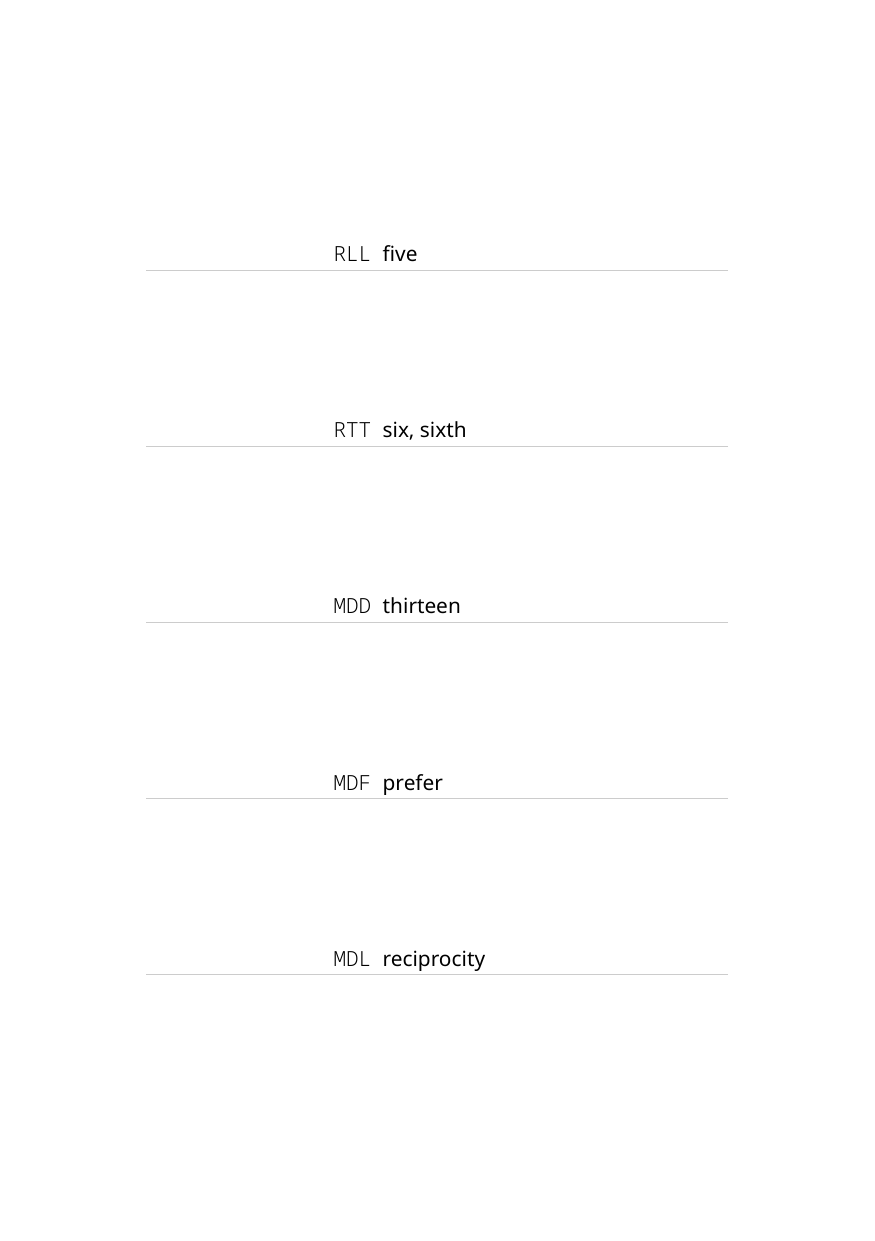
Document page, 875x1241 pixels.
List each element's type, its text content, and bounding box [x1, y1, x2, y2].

text RTT six, sixth [146, 271, 728, 446]
text MDL reciprocity [146, 799, 728, 974]
text MDD thirteen [146, 447, 728, 622]
text RLL five [146, 94, 728, 270]
text MDF prefer [146, 623, 728, 798]
